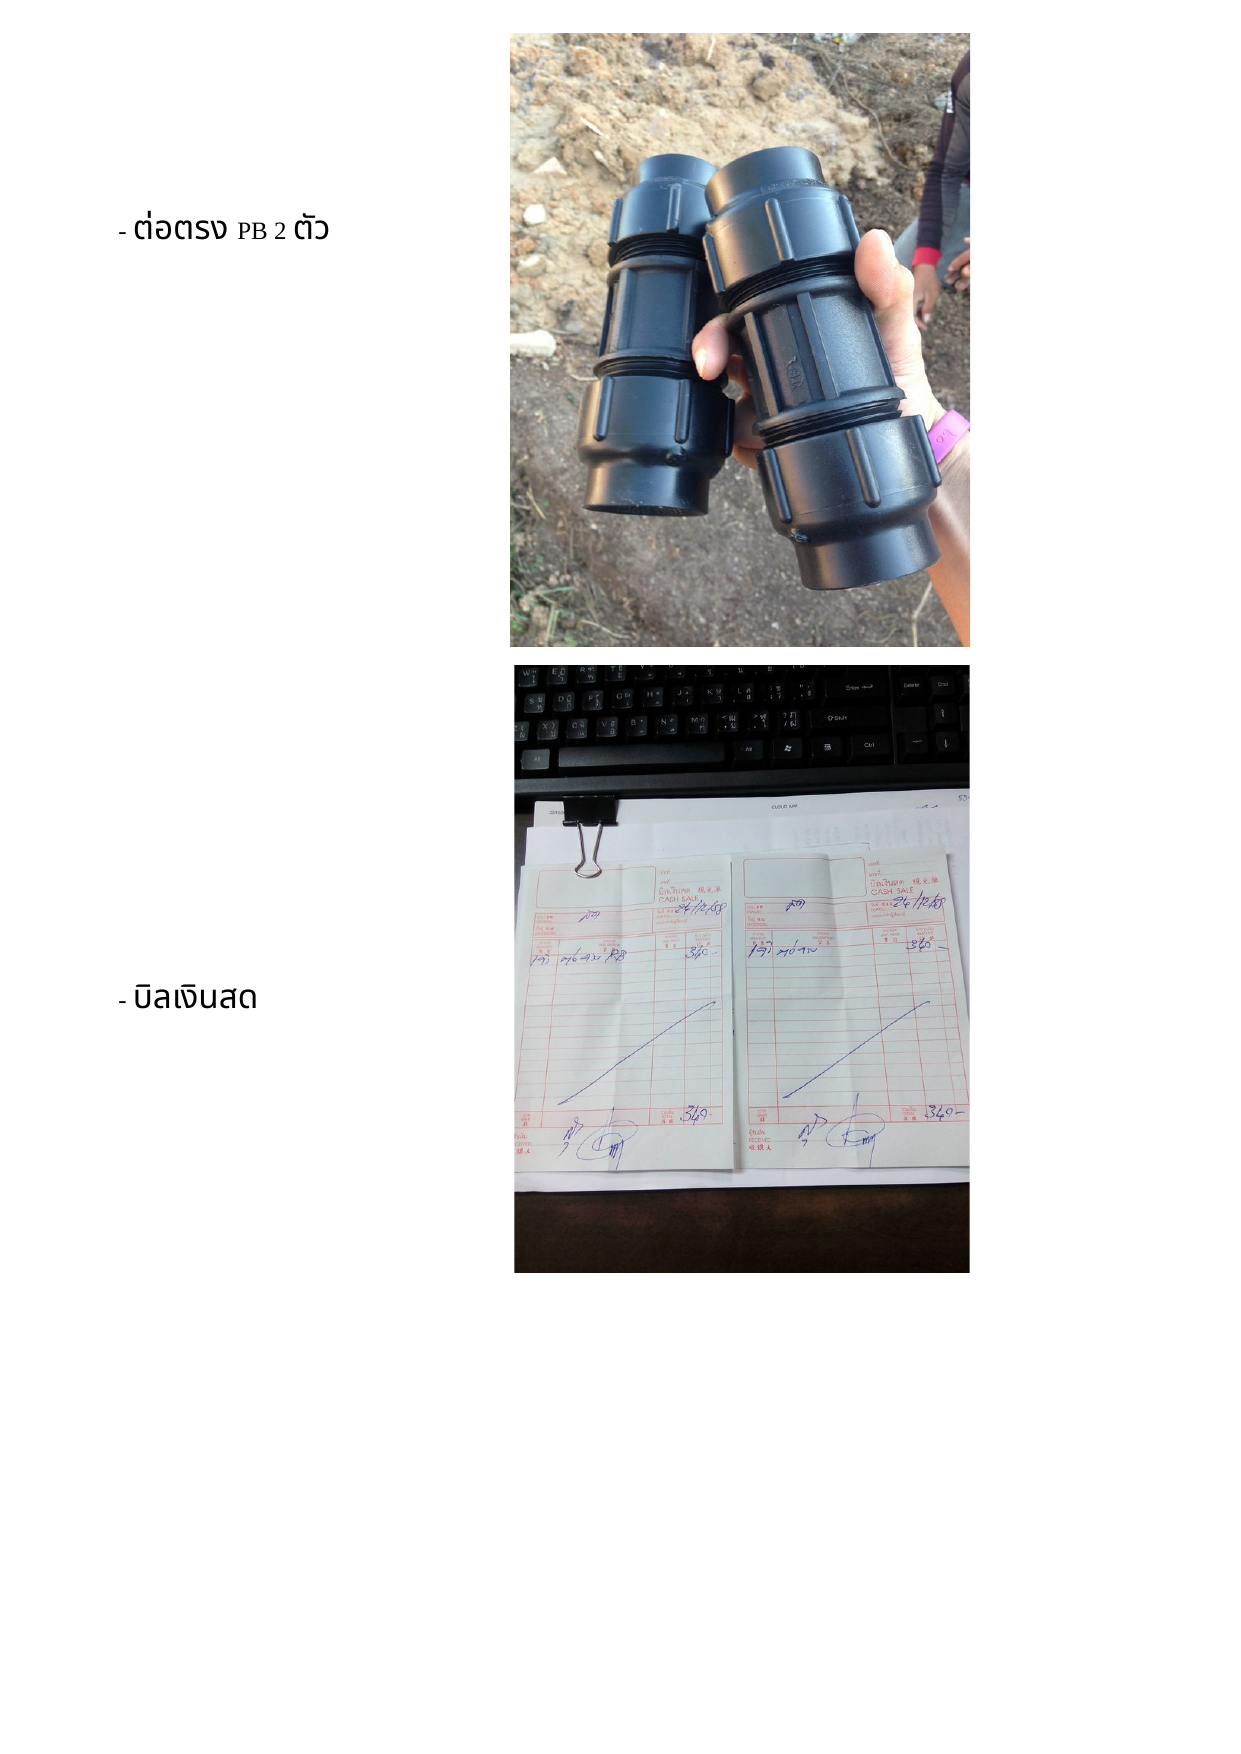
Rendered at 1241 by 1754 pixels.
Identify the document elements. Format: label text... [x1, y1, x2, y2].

text [971, 204, 1122, 255]
text - บิลเงินสด [118, 973, 514, 1024]
picture [514, 665, 970, 1273]
text - ต่อตรง PB 2 ตัว [118, 204, 510, 255]
text [970, 973, 1122, 1024]
picture [510, 33, 971, 647]
